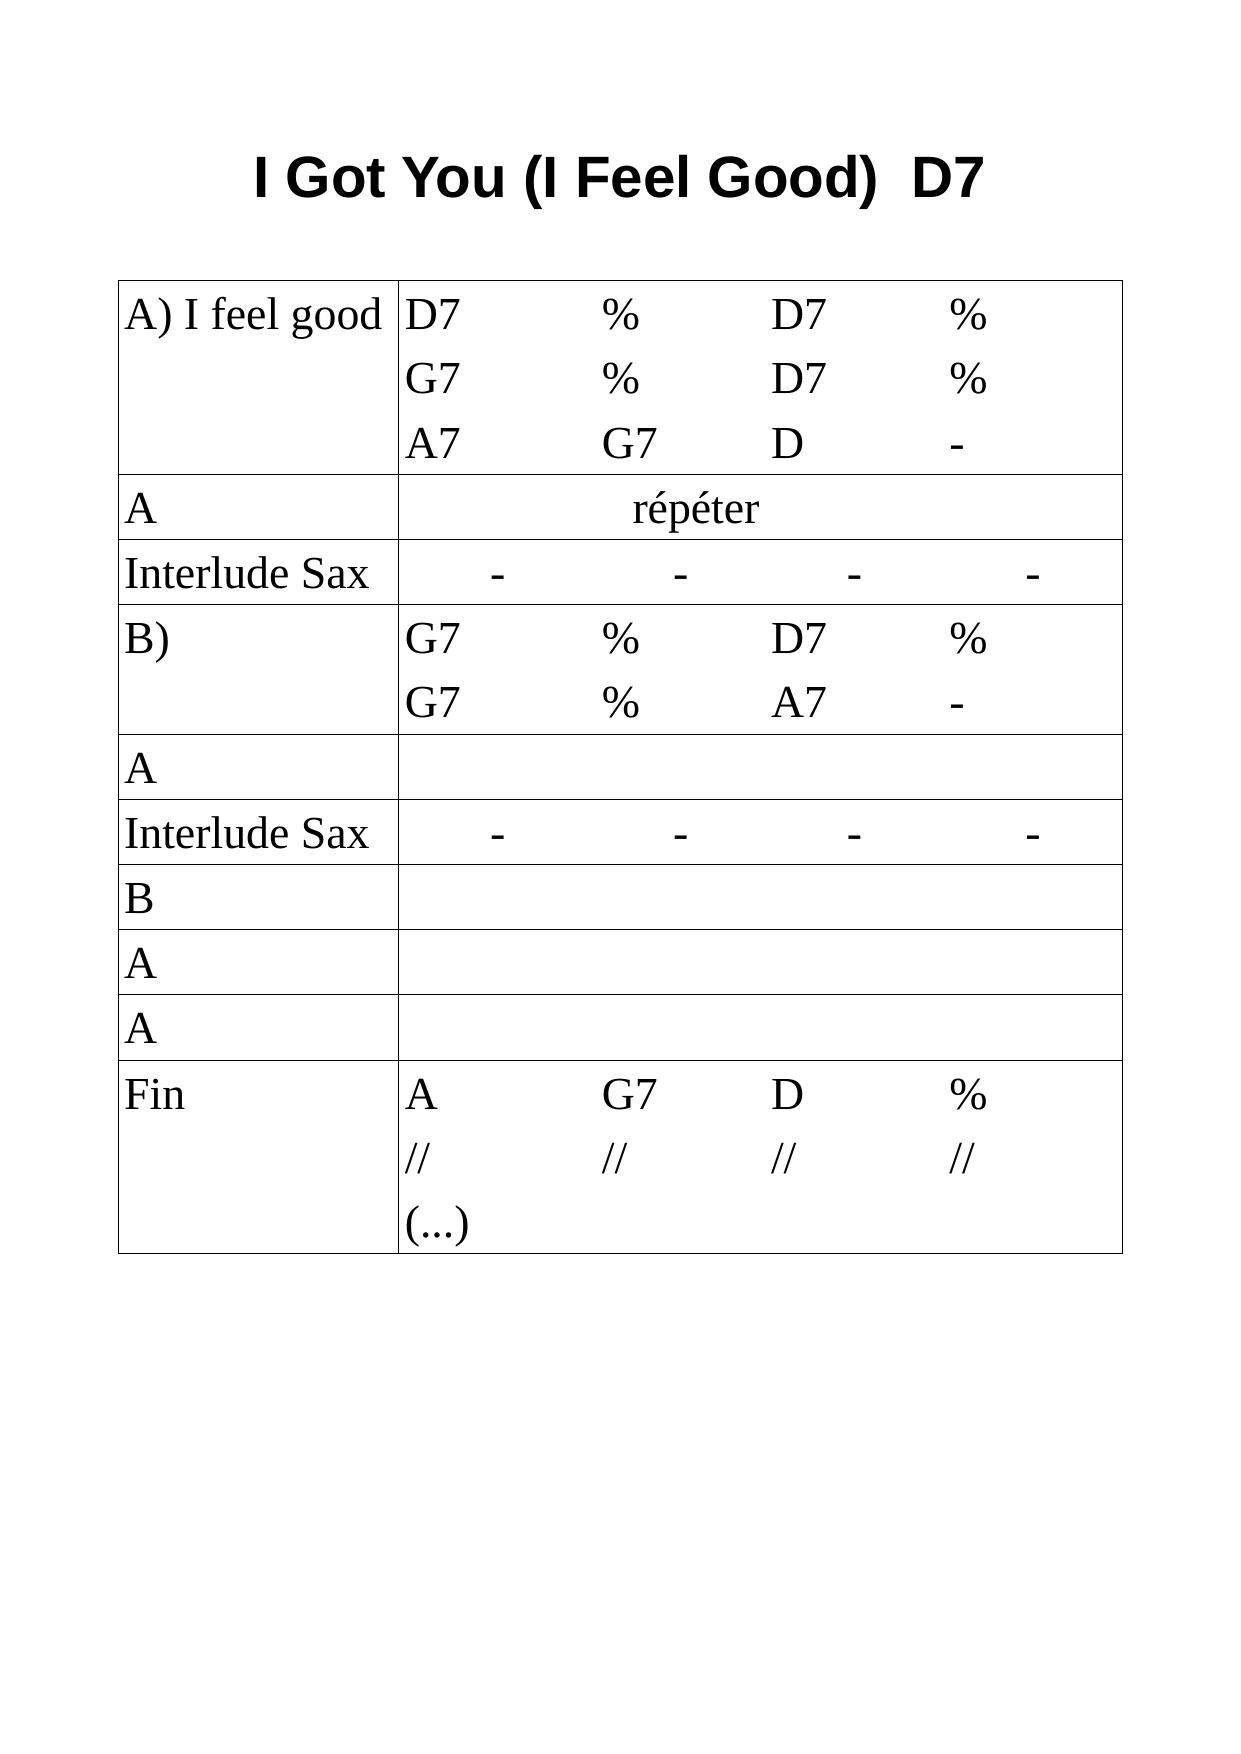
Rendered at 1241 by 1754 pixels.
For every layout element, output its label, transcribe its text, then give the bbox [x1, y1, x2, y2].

table_cell [399, 475, 596, 539]
table_cell [596, 865, 765, 929]
table_cell [944, 930, 1122, 994]
table_cell D7 [765, 605, 943, 669]
table_cell [944, 735, 1122, 799]
table_cell G7 [399, 345, 596, 409]
table_cell [119, 410, 398, 474]
table_cell % [944, 605, 1122, 669]
table_cell % [596, 605, 765, 669]
table_cell - [399, 540, 596, 604]
table_cell A7 [399, 410, 596, 474]
table_cell [596, 735, 765, 799]
table_cell [399, 865, 596, 929]
table_cell (...) [399, 1189, 596, 1253]
table_cell - [596, 540, 765, 604]
table_cell [765, 475, 943, 539]
table_cell [765, 1189, 943, 1253]
table_cell G7 [399, 669, 596, 733]
table_cell - [765, 800, 943, 864]
table_cell [119, 1125, 398, 1189]
table_cell répéter [596, 475, 765, 539]
table_cell D [765, 1061, 943, 1125]
table_header A) I feel good [119, 281, 398, 345]
table_cell - [399, 800, 596, 864]
table_cell [399, 930, 596, 994]
table_cell Interlude Sax [119, 800, 398, 864]
table_cell [944, 865, 1122, 929]
table_cell // [765, 1125, 943, 1189]
table_cell [944, 995, 1122, 1059]
table_cell [596, 930, 765, 994]
table_cell % [944, 345, 1122, 409]
table_cell A [399, 1061, 596, 1125]
table_cell [119, 1189, 398, 1253]
table_cell [765, 995, 943, 1059]
table_cell [765, 865, 943, 929]
table_cell [119, 669, 398, 733]
table_cell A [119, 995, 398, 1059]
table_header D7 [765, 281, 943, 345]
table_cell - [944, 410, 1122, 474]
table_cell - [944, 540, 1122, 604]
table_cell [596, 995, 765, 1059]
table_cell [399, 995, 596, 1059]
table_cell G7 [596, 1061, 765, 1125]
table_header % [944, 281, 1122, 345]
table_cell [765, 930, 943, 994]
table_cell D7 [765, 345, 943, 409]
table_cell % [596, 345, 765, 409]
table_cell Interlude Sax [119, 540, 398, 604]
table_cell // [944, 1125, 1122, 1189]
table_cell G7 [596, 410, 765, 474]
table_cell - [765, 540, 943, 604]
table_cell % [944, 1061, 1122, 1125]
table_cell // [399, 1125, 596, 1189]
table_cell [399, 735, 596, 799]
table_cell A7 [765, 669, 943, 733]
table_cell [944, 475, 1122, 539]
table_cell B) [119, 605, 398, 669]
title I Got You (I Feel Good) D7 [118, 143, 1122, 210]
table_cell [765, 735, 943, 799]
table_cell [944, 1189, 1122, 1253]
table_cell // [596, 1125, 765, 1189]
table_cell A [119, 735, 398, 799]
table_header D7 [399, 281, 596, 345]
table_header % [596, 281, 765, 345]
table_cell [119, 345, 398, 409]
table_cell G7 [399, 605, 596, 669]
table_cell A [119, 475, 398, 539]
table_cell [596, 1189, 765, 1253]
table_cell - [944, 800, 1122, 864]
table_cell B [119, 865, 398, 929]
table_cell Fin [119, 1061, 398, 1125]
table_cell % [596, 669, 765, 733]
table_cell D [765, 410, 943, 474]
table_cell - [944, 669, 1122, 733]
table_cell A [119, 930, 398, 994]
table_cell - [596, 800, 765, 864]
